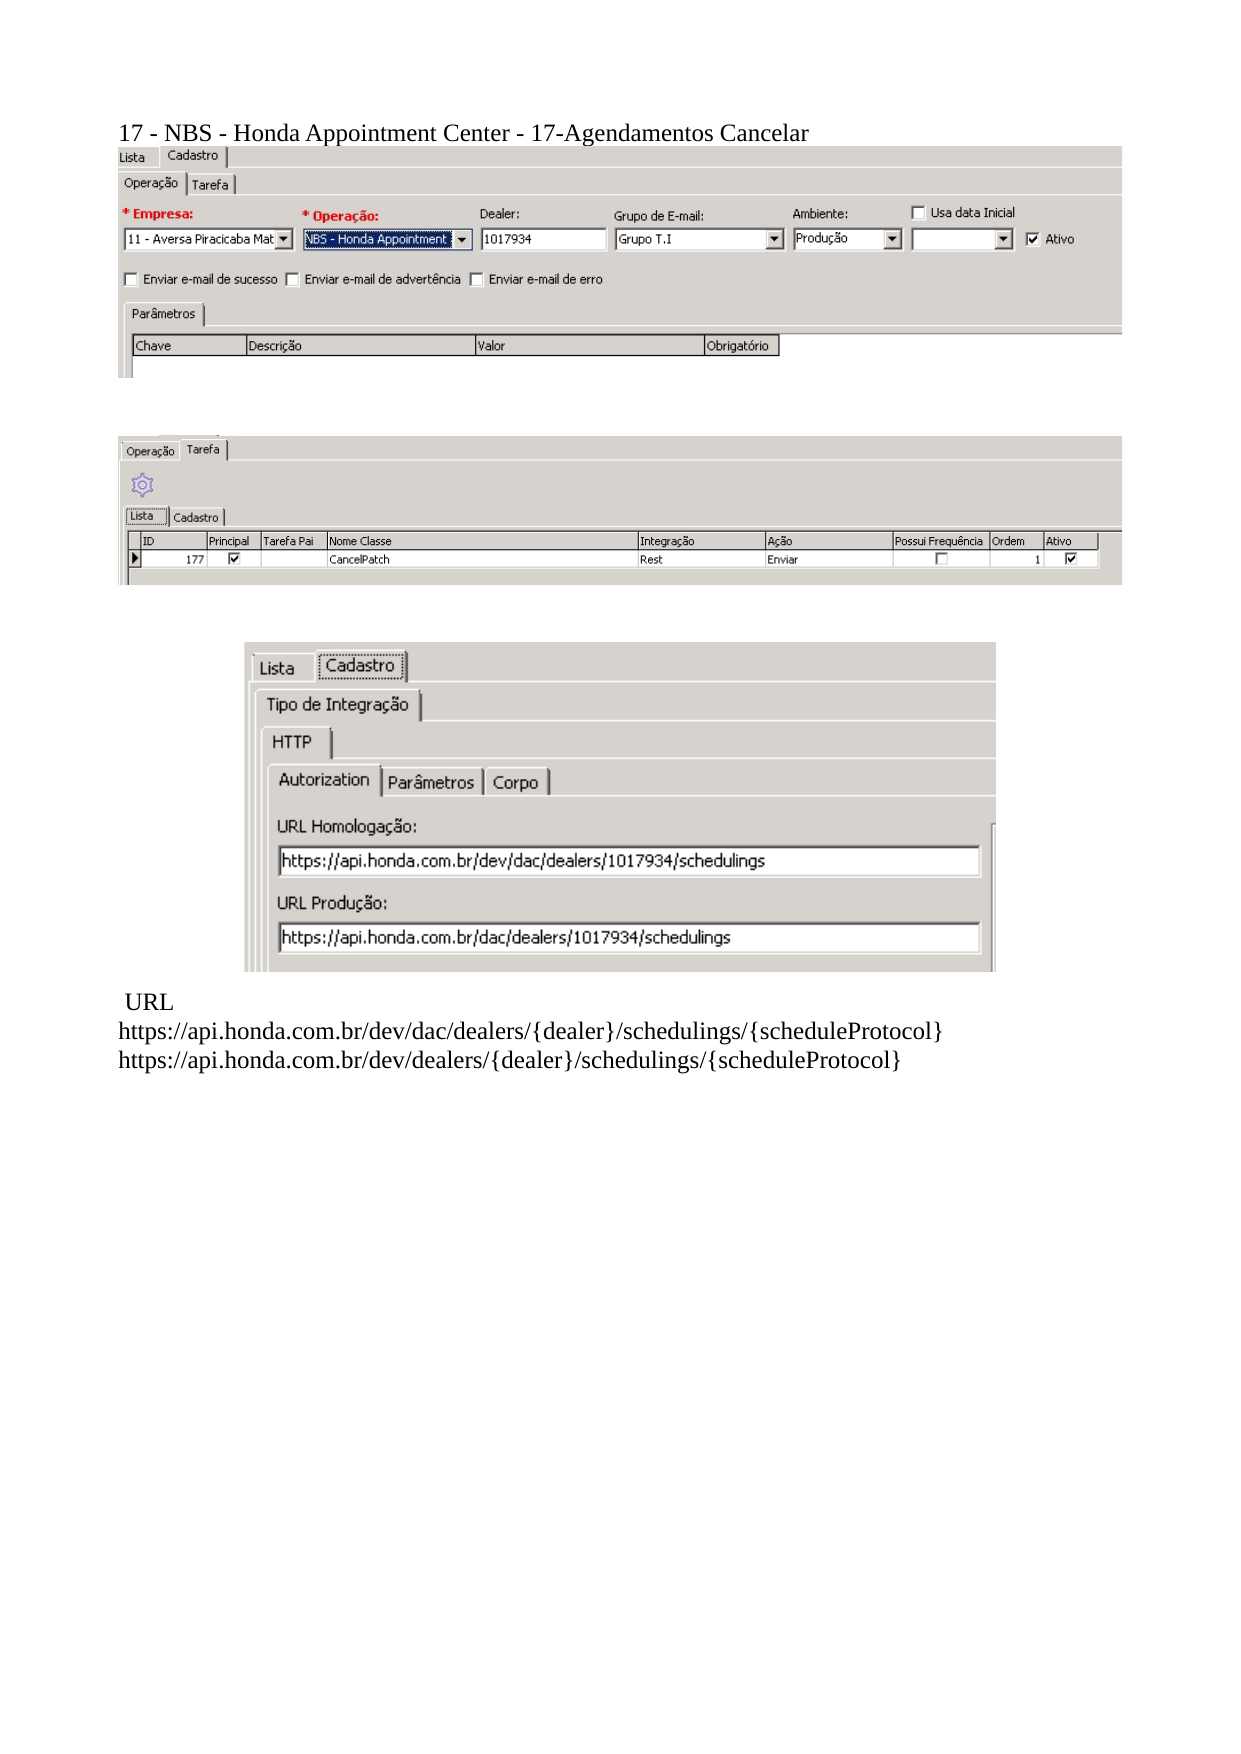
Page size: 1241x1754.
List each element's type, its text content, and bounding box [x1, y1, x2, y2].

picture [118, 435, 1123, 585]
text URL [118, 987, 1122, 1016]
text https://api.honda.com.br/dev/dealers/{dealer}/schedulings/{scheduleProtocol} [118, 1045, 1122, 1074]
picture [118, 146, 1123, 378]
text 17 - NBS - Honda Appointment Center - 17-Agendamentos Cancelar [118, 118, 1122, 146]
picture [244, 642, 996, 972]
text https://api.honda.com.br/dev/dac/dealers/{dealer}/schedulings/{scheduleProtocol} [118, 1016, 1122, 1045]
